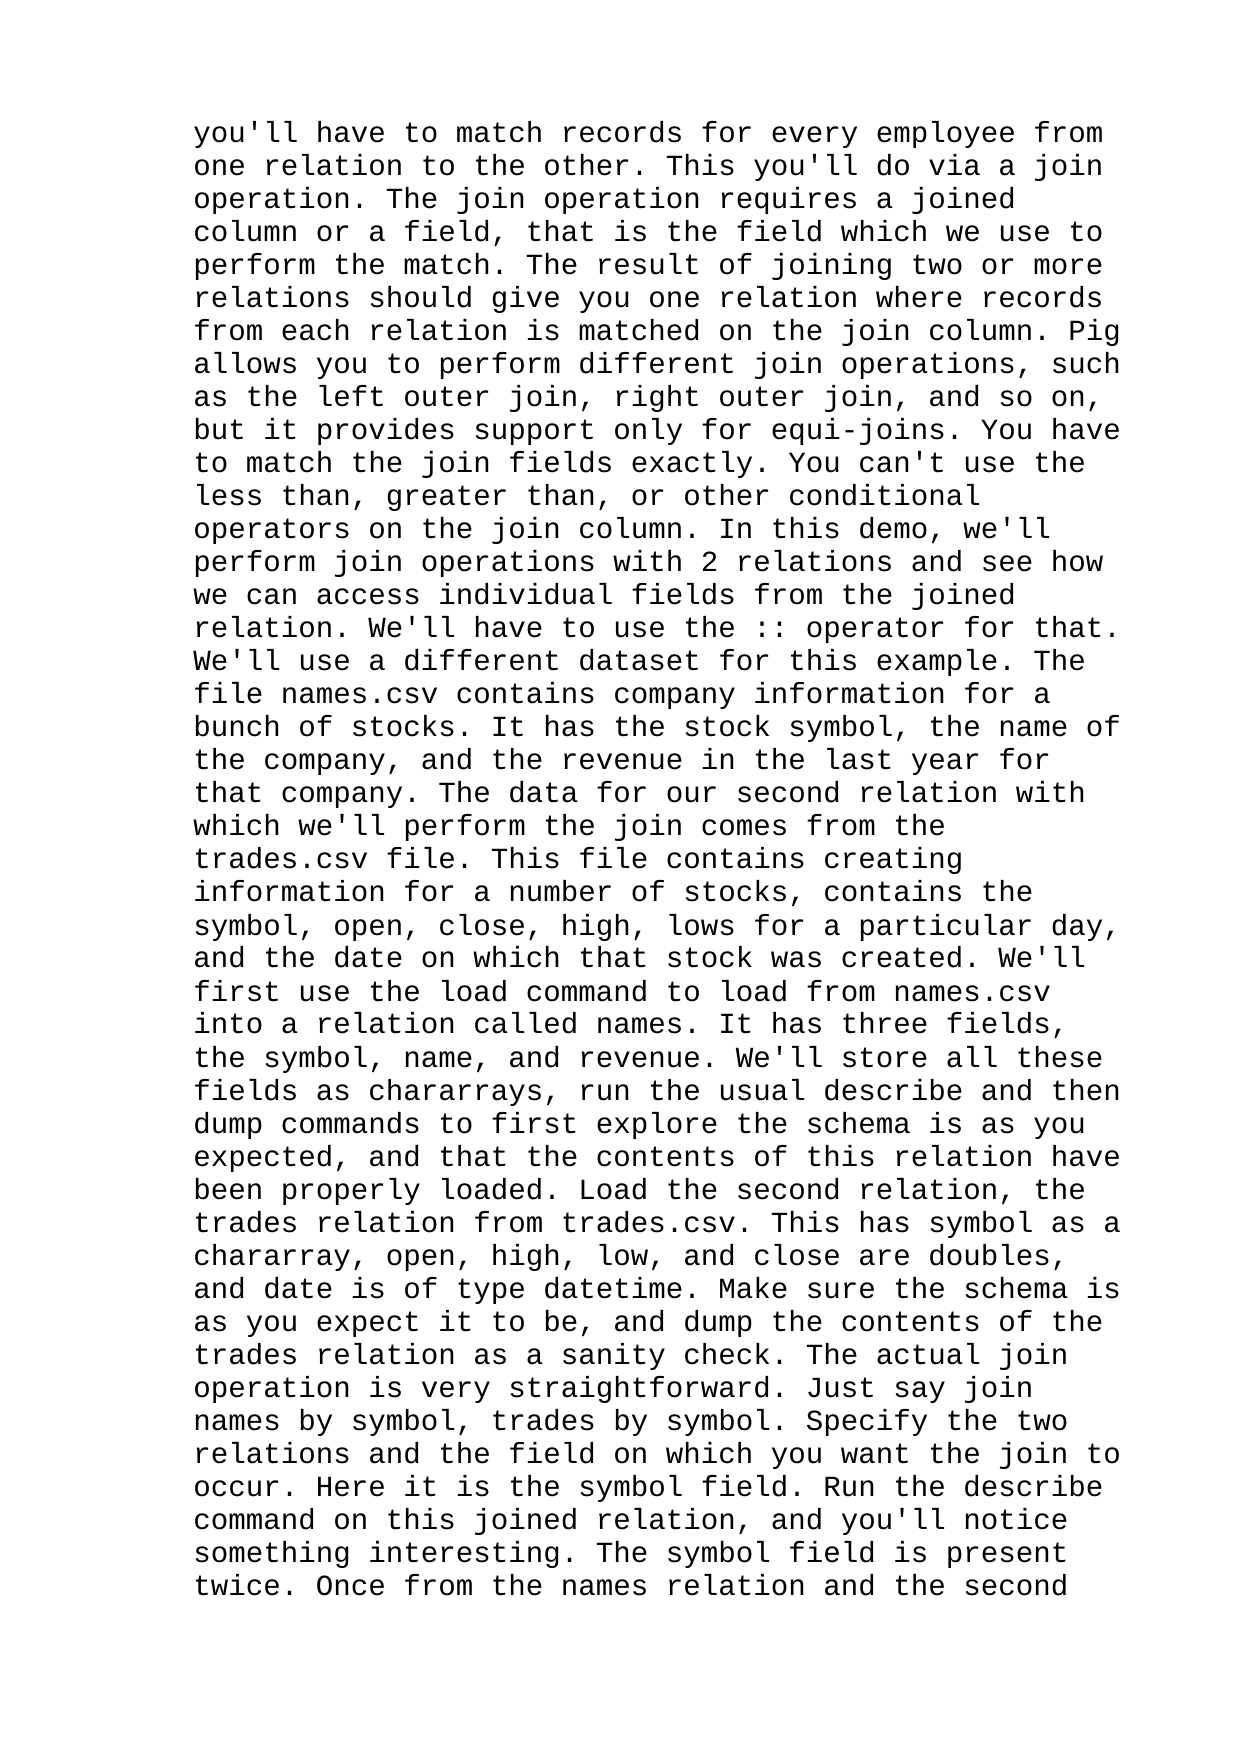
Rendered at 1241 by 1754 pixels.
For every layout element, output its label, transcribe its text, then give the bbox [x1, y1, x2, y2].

list you'll have to match records for every employee from one relation to the other. This you'll do via a join operation. The join operation requires a joined column or a field, that is the field which we use to perform the match. The result of joining two or more relations should give you one relation where records from each relation is matched on the join column. Pig allows you to perform different join operations, such as the left outer join, right outer join, and so on, but it provides support only for equi-joins. You have to match the join fields exactly. You can't use the less than, greater than, or other conditional operators on the join column. In this demo, we'll perform join operations with 2 relations and see how we can access individual fields from the joined relation. We'll have to use the :: operator for that. We'll use a different dataset for this example. The file names.csv contains company information for a bunch of stocks. It has the stock symbol, the name of the company, and the revenue in the last year for that company. The data for our second relation with which we'll perform the join comes from the trades.csv file. This file contains creating information for a number of stocks, contains the symbol, open, close, high, lows for a particular day, and the date on which that stock was created. We'll first use the load command to load from names.csv into a relation called names. It has three fields, the symbol, name, and revenue. We'll store all these fields as chararrays, run the usual describe and then dump commands to first explore the schema is as you expected, and that the contents of this relation have been properly loaded. Load the second relation, the trades relation from trades.csv. This has symbol as a chararray, open, high, low, and close are doubles, and date is of type datetime. Make sure the schema is as you expect it to be, and dump the contents of the trades relation as a sanity check. The actual join operation is very straightforward. Just say join names by symbol, trades by symbol. Specify the two relations and the field on which you want the join to occur. Here it is the symbol field. Run the describe command on this joined relation, and you'll notice something interesting. The symbol field is present twice. Once from the names relation and the second [156, 118, 1122, 1604]
